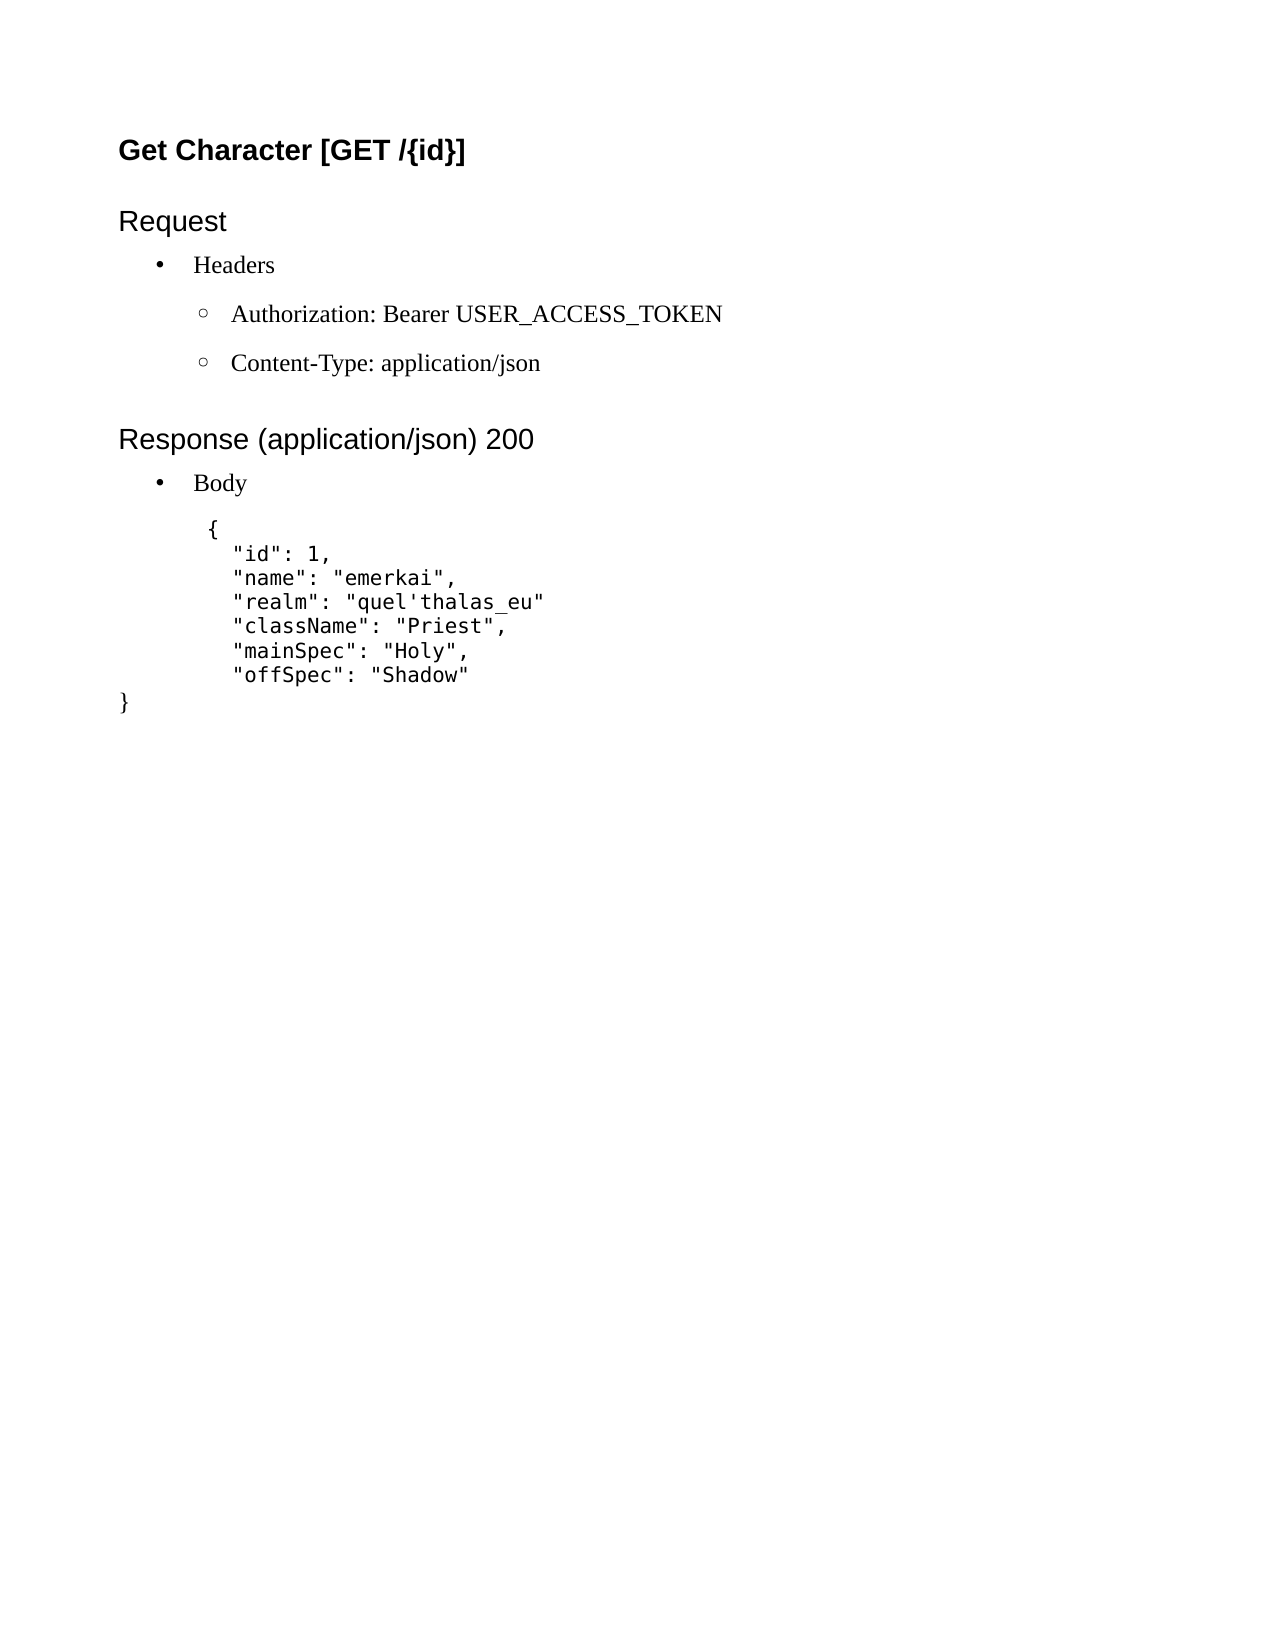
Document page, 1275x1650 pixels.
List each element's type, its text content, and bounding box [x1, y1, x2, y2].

text "realm": "quel'thalas_eu" [207, 590, 1157, 614]
text "name": "emerkai", [207, 566, 1157, 590]
text { [207, 517, 1157, 542]
subtitle Response (application/json) 200 [118, 422, 1157, 456]
list Body [156, 468, 1157, 497]
text "className": "Priest", [207, 614, 1157, 639]
list Headers [156, 250, 1157, 279]
list Authorization: Bearer USER_ACCESS_TOKEN [193, 299, 1157, 328]
subtitle Get Character [GET /{id}] [118, 133, 1157, 166]
text } [118, 687, 1157, 716]
subtitle Request [118, 204, 1157, 237]
list Content-Type: application/json [193, 348, 1157, 377]
text "mainSpec": "Holy", [207, 639, 1157, 663]
text "id": 1, [207, 542, 1157, 566]
text "offSpec": "Shadow" [207, 663, 1157, 687]
